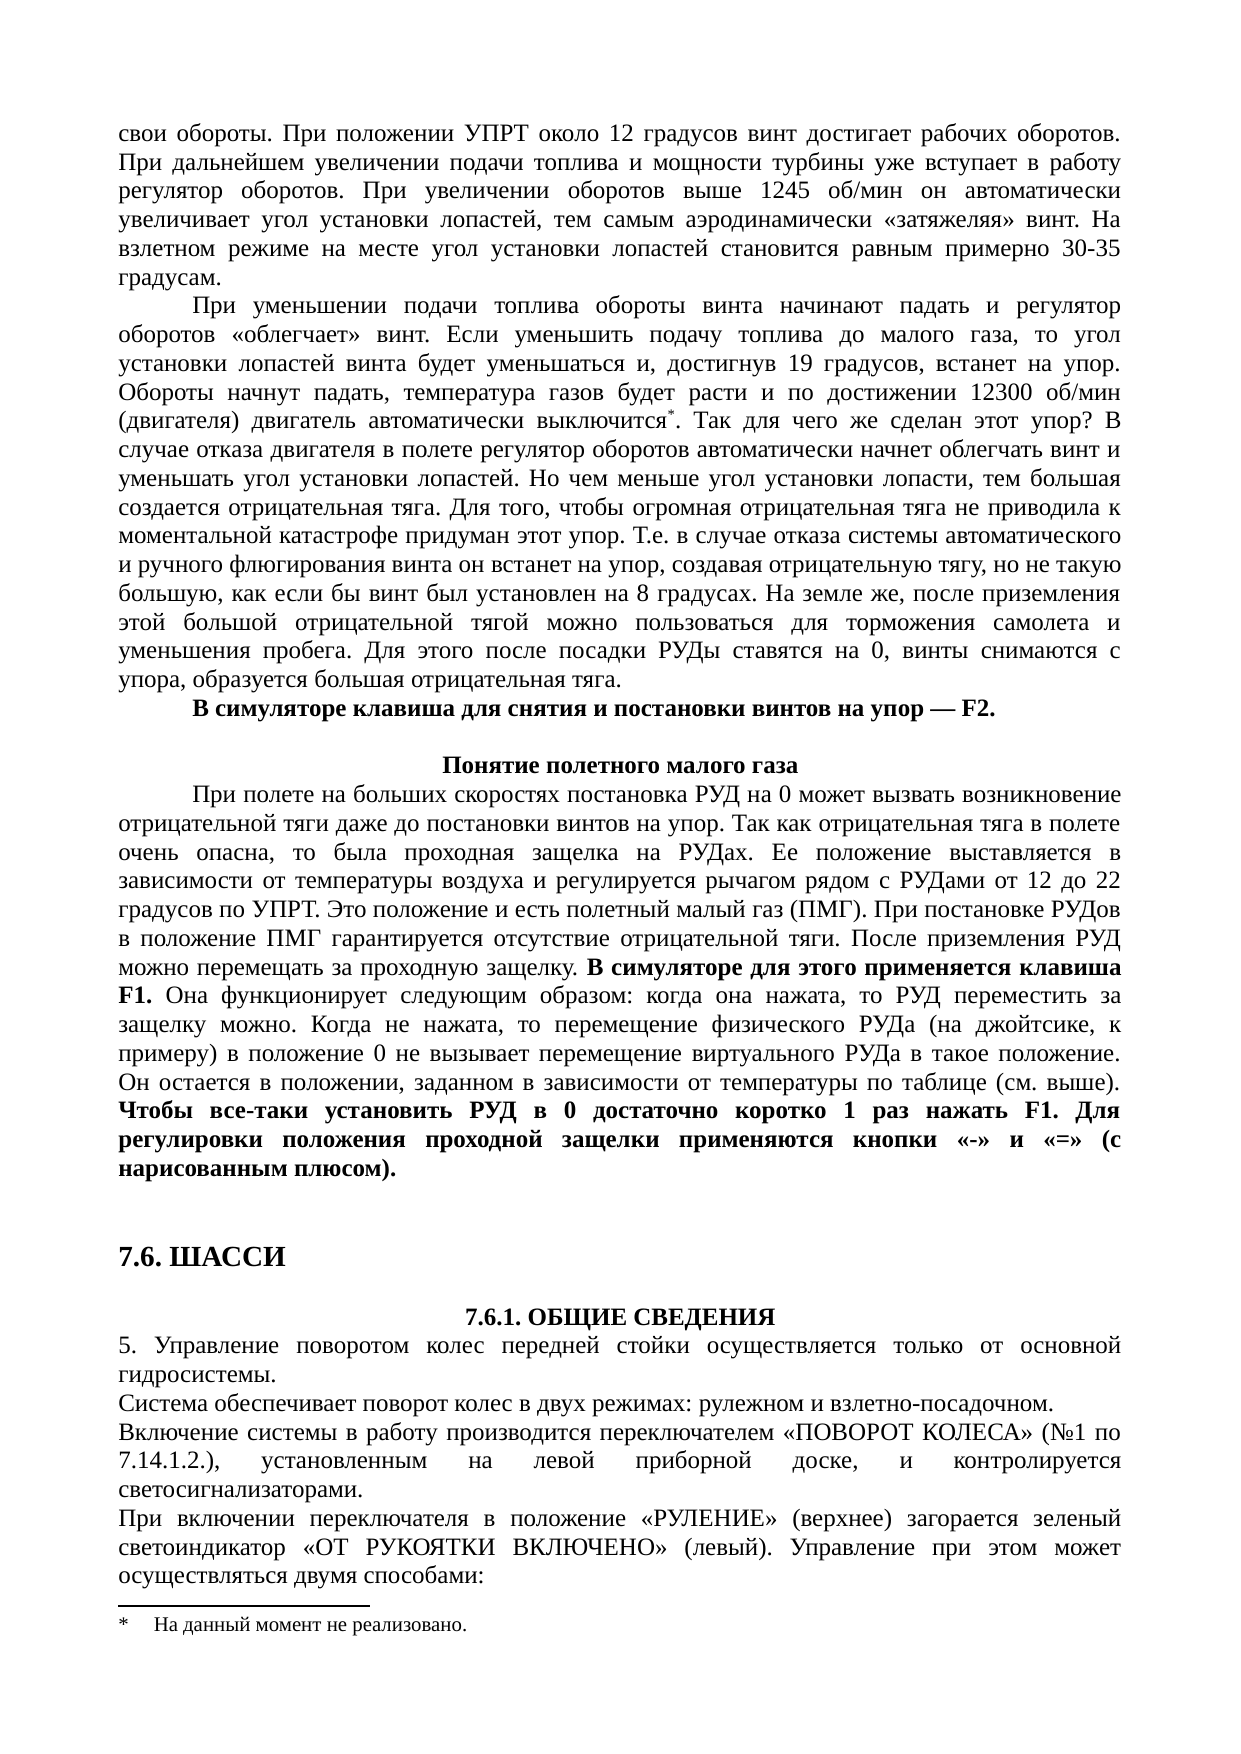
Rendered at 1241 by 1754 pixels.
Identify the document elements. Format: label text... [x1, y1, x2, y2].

text Понятие полетного малого газа [118, 751, 1122, 779]
text При уменьшении подачи топлива обороты винта начинают падать и регулятор оборотов «облегчает» винт. Если уменьшить подачу топлива до малого газа, то угол установки лопастей винта будет уменьшаться и, достигнув 19 градусов, встанет на упор. Обороты начнут падать, температура газов будет расти и по достижении 12300 об/мин (двигателя) двигатель автоматически выключится. Так для чего же сделан этот упор? В случае отказа двигателя в полете регулятор оборотов автоматически начнет облегчать винт и уменьшать угол установки лопастей. Но чем меньше угол установки лопасти, тем большая создается отрицательная тяга. Для того, чтобы огромная отрицательная тяга не приводила к моментальной катастрофе придуман этот упор. Т.е. в случае отказа системы автоматического и ручного флюгирования винта он встанет на упор, создавая отрицательную тягу, но не такую большую, как если бы винт был установлен на 8 градусах. На земле же, после приземления этой большой отрицательной тягой можно пользоваться для торможения самолета и уменьшения пробега. Для этого после посадки РУДы ставятся на 0, винты снимаются с упора, образуется большая отрицательная тяга. [118, 291, 1122, 693]
text При полете на больших скоростях постановка РУД на 0 может вызвать возникновение отрицательной тяги даже до постановки винтов на упор. Так как отрицательная тяга в полете очень опасна, то была проходная защелка на РУДах. Ее положение выставляется в зависимости от температуры воздуха и регулируется рычагом рядом с РУДами от 12 до 22 градусов по УПРТ. Это положение и есть полетный малый газ (ПМГ). При постановке РУДов в положение ПМГ гарантируется отсутствие отрицательной тяги. После приземления РУД можно перемещать за проходную защелку. В симуляторе для этого применяется клавиша F1. Она функционирует следующим образом: когда она нажата, то РУД переместить за защелку можно. Когда не нажата, то перемещение физического РУДа (на джойтсике, к примеру) в положение 0 не вызывает перемещение виртуального РУДа в такое положение. Он остается в положении, заданном в зависимости от температуры по таблице (см. выше). Чтобы все-таки установить РУД в 0 достаточно коротко 1 раз нажать F1. Для регулировки положения проходной защелки применяются кнопки «-» и «=» (с нарисованным плюсом). [118, 779, 1122, 1182]
text При включении переключателя в положение «РУЛЕНИЕ» (верхнее) загорается зеленый светоиндикатор «ОТ РУКОЯТКИ ВКЛЮЧЕНО» (левый). Управление при этом может осуществляться двумя способами: [118, 1503, 1122, 1589]
text свои обороты. При положении УПРТ около 12 градусов винт достигает рабочих оборотов. При дальнейшем увеличении подачи топлива и мощности турбины уже вступает в работу регулятор оборотов. При увеличении оборотов выше 1245 об/мин он автоматически увеличивает угол установки лопастей, тем самым аэродинамически «затяжеляя» винт. На взлетном режиме на месте угол установки лопастей становится равным примерно 30-35 градусам. [118, 118, 1122, 291]
text 7.6. ШАССИ [118, 1239, 1122, 1273]
text Включение системы в работу производится переключателем «ПОВОРОТ КОЛЕСА» (№1 по 7.14.1.2.), установленным на левой приборной доске, и контролируется светосигнализаторами. [118, 1417, 1122, 1503]
text Система обеспечивает поворот колес в двух режимах: рулежном и взлетно-посадочном. [118, 1388, 1122, 1417]
text На данный момент не реализовано. [118, 1612, 1122, 1636]
text 7.6.1. ОБЩИЕ СВЕДЕНИЯ [118, 1302, 1122, 1330]
text В симуляторе клавиша для снятия и постановки винтов на упор — F2. [118, 693, 1122, 722]
text 5. Управление поворотом колес передней стойки осуществляется только от основной гидросистемы. [118, 1330, 1122, 1388]
